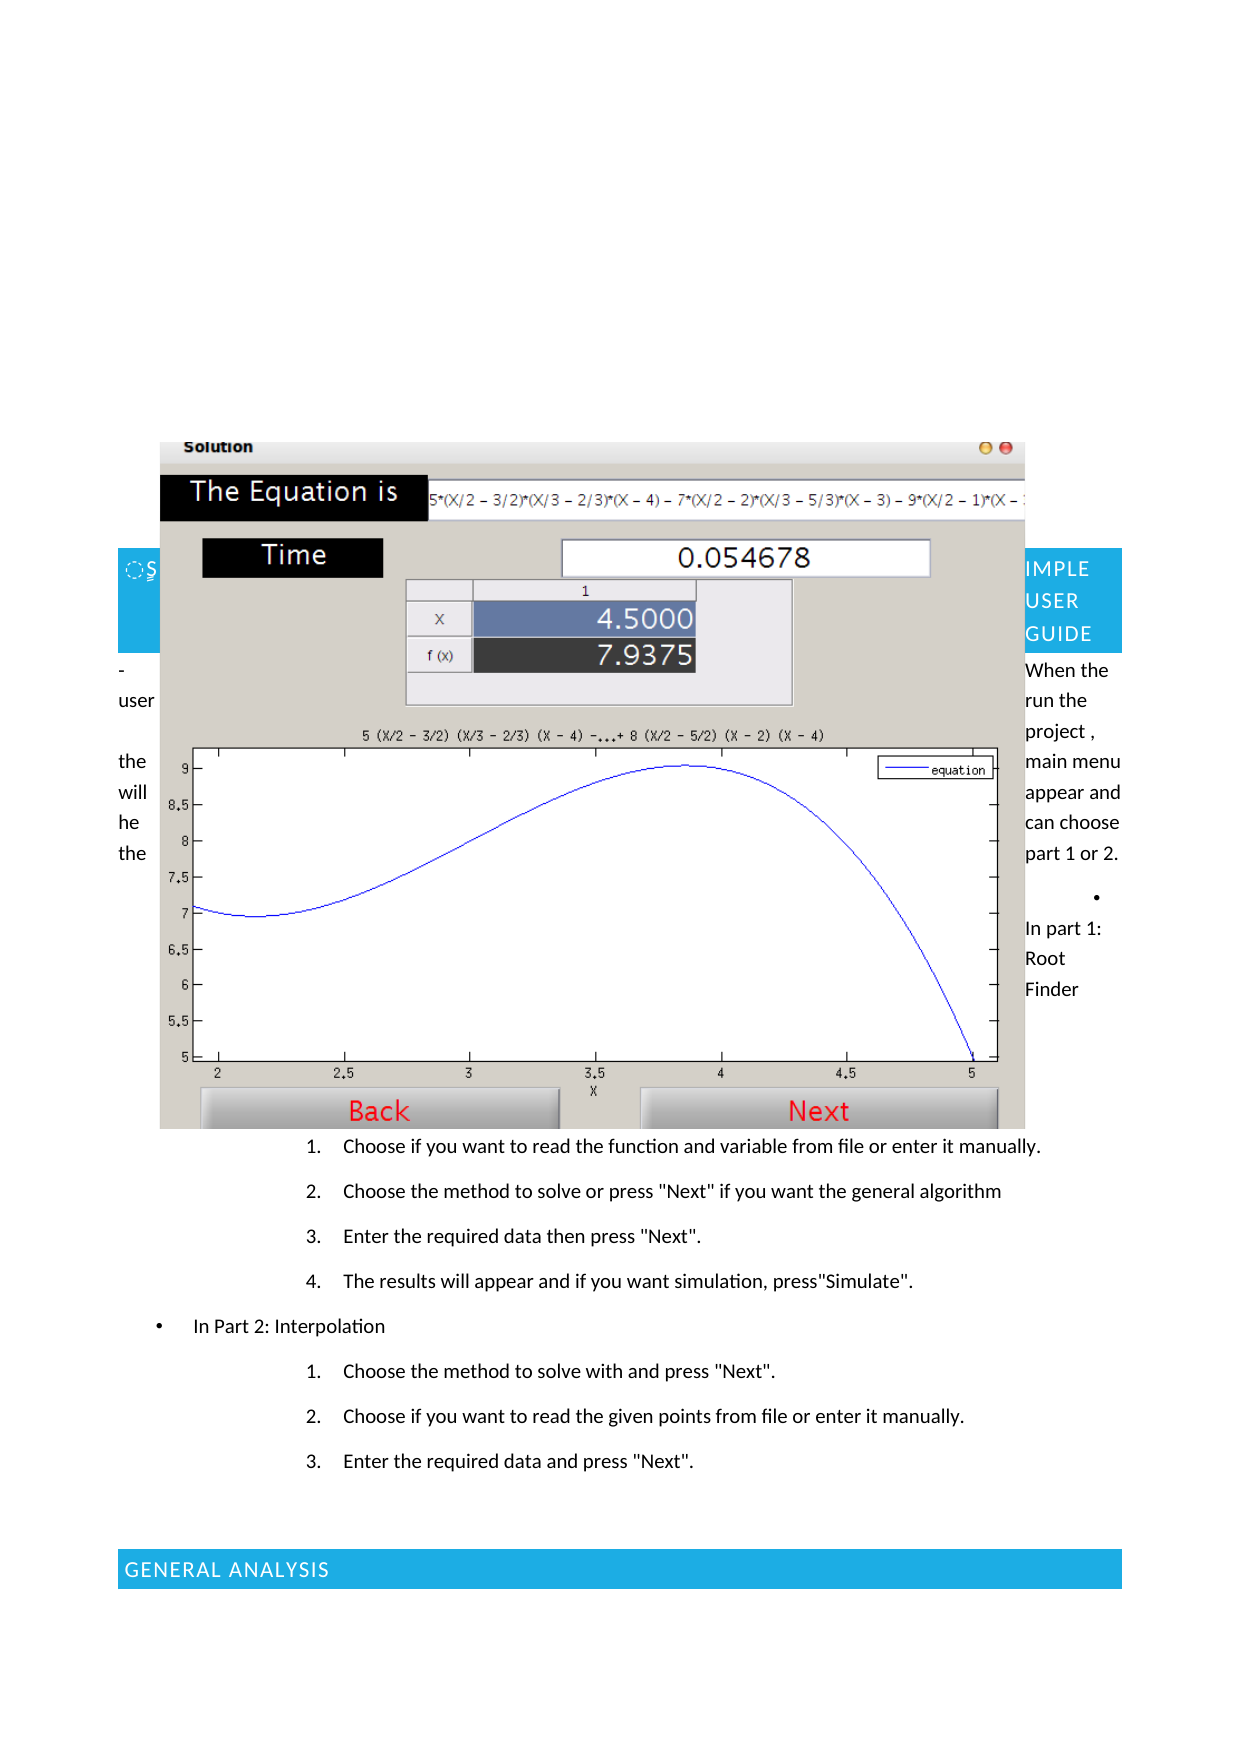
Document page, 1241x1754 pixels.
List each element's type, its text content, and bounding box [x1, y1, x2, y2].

list The results will appear and if you want simulation, press"Simulate". [306, 1268, 1122, 1294]
list Choose the method to solve with and press "Next". [306, 1358, 1122, 1384]
text - When the user run the project , the main menu will appear and he can choose the part 1 or 2. [1025, 657, 1122, 865]
list Choose if you want to read the function and variable from file or enter it manually. [306, 1021, 1122, 1159]
list Choose if you want to read the given points from file or enter it manually. [306, 1403, 1122, 1429]
subtitle ٍS [124, 554, 159, 647]
subtitle General Analysis [124, 1555, 1116, 1583]
list Choose the method to solve or press "Next" if you want the general algorithm [306, 1178, 1122, 1204]
text - When the user run the project , the main menu will appear and he can choose the part 1 or 2. [118, 657, 159, 865]
list Enter the required data then press "Next". [306, 1223, 1122, 1249]
picture [159, 442, 1025, 1129]
list Enter the required data and press "Next". [306, 1448, 1122, 1474]
list In Part 2: Interpolation [156, 1313, 1122, 1339]
subtitle imple user guide [1025, 554, 1116, 647]
list In part 1: Root Finder [1025, 885, 1122, 1001]
